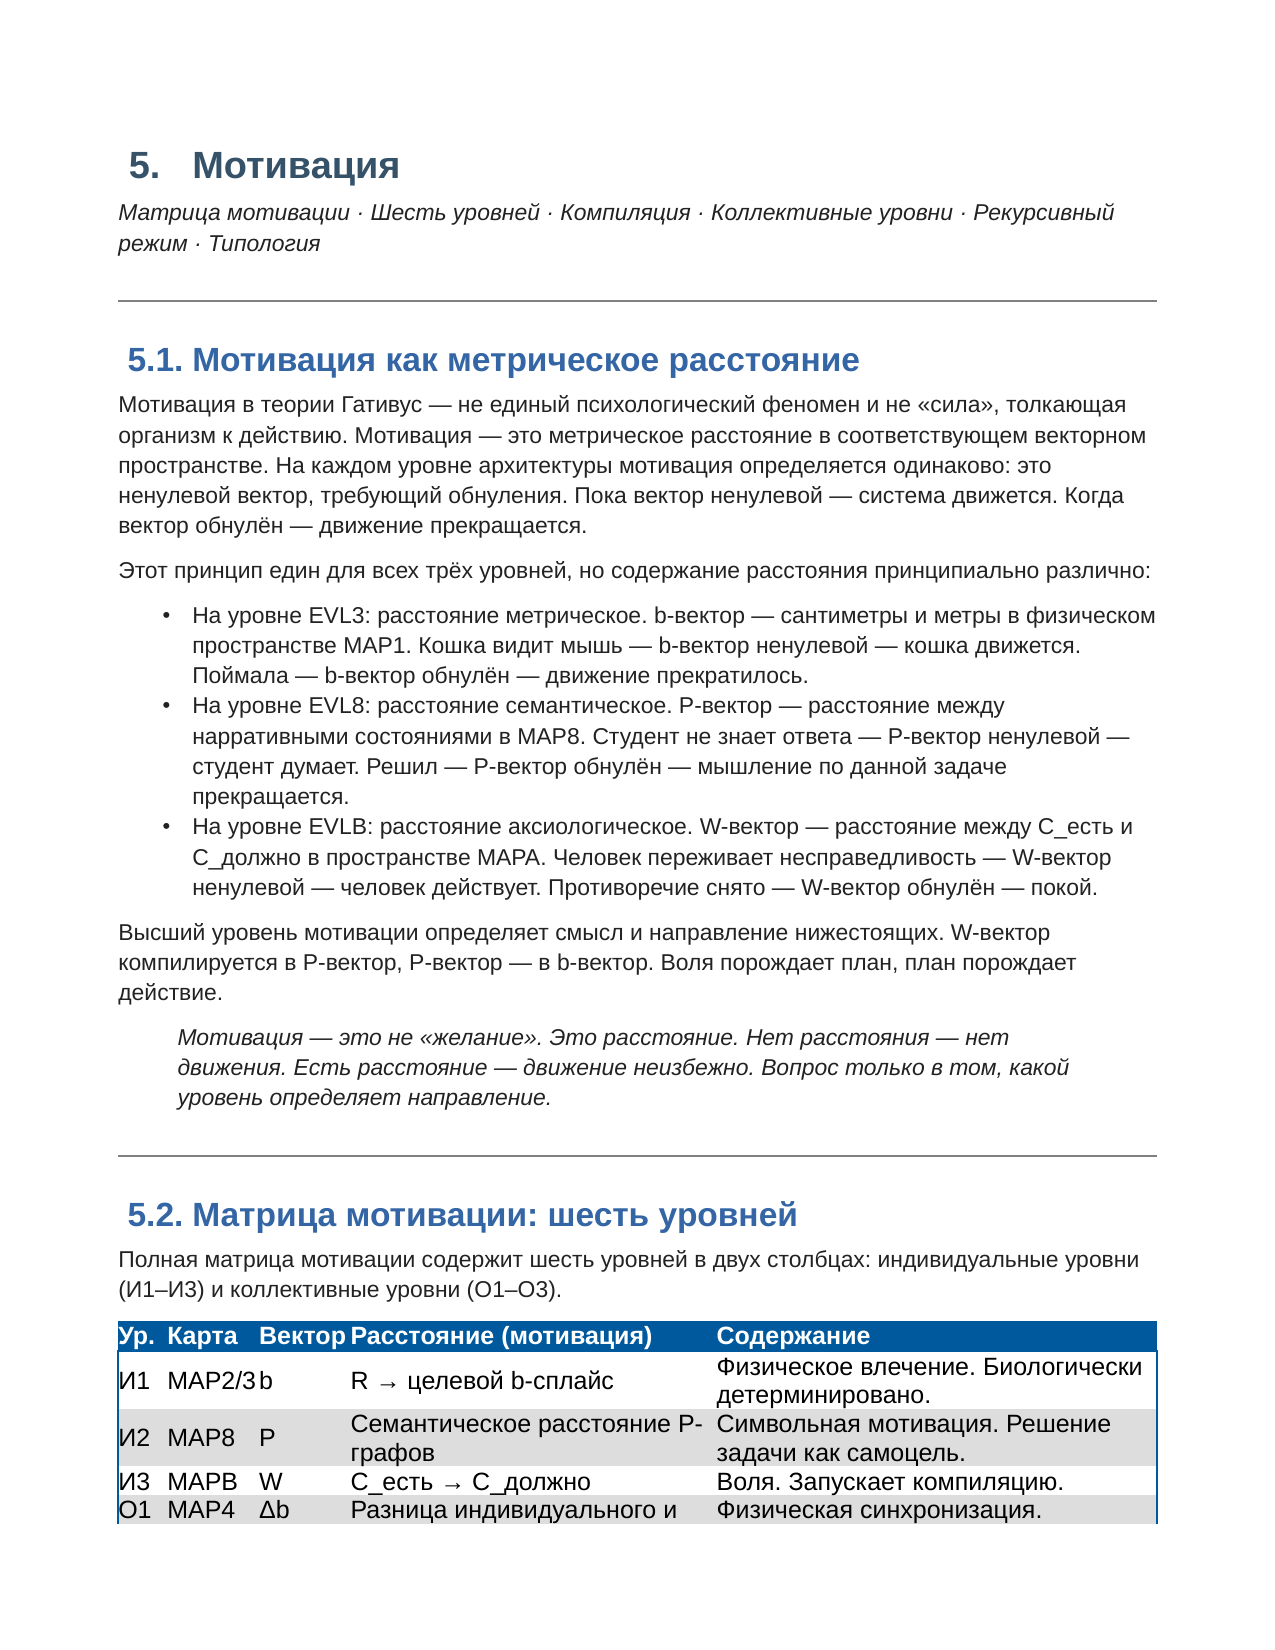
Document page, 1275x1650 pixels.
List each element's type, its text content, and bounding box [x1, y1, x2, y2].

table_cell Физическая синхронизация. [716, 1495, 1156, 1524]
table_cell И3 [119, 1466, 167, 1495]
text Полная матрица мотивации содержит шесть уровней в двух столбцах: индивидуальные уровни (И1–И3) и коллективные уровни (О1–О3). [118, 1246, 1157, 1303]
table_cell И2 [119, 1409, 167, 1466]
list На уровне EVL8: расстояние семантическое. P-вектор — расстояние между нарративными состояниями в MAP8. Студент не знает ответа — P-вектор ненулевой — студент думает. Решил — P-вектор обнулён — мышление по данной задаче прекращается. [162, 692, 1157, 809]
subtitle Матрица мотивации: шесть уровней [118, 1195, 1157, 1234]
subtitle Мотивация как метрическое расстояние [118, 340, 1157, 379]
table_header Ур. [118, 1321, 167, 1350]
text Мотивация в теории Гативус — не единый психологический феномен и не «сила», толкающая организм к действию. Мотивация — это метрическое расстояние в соответствующем векторном пространстве. На каждом уровне архитектуры мотивация определяется одинаково: это ненулевой вектор, требующий обнуления. Пока вектор ненулевой — система движется. Когда вектор обнулён — движение прекращается. [118, 391, 1157, 539]
list На уровне EVLB: расстояние аксиологическое. W-вектор — расстояние между C_есть и C_должно в пространстве MAPA. Человек переживает несправедливость — W-вектор ненулевой — человек действует. Противоречие снято — W-вектор обнулён — покой. [162, 813, 1157, 900]
table_cell MAP2/3 [167, 1352, 259, 1409]
table_cell R → целевой b-сплайс [350, 1352, 716, 1409]
table_header Расстояние (мотивация) [350, 1321, 716, 1350]
text Мотивация — это не «желание». Это расстояние. Нет расстояния — нет движения. Есть расстояние — движение неизбежно. Вопрос только в том, какой уровень определяет направление. [177, 1024, 1098, 1111]
table_cell MAP8 [167, 1409, 259, 1466]
list На уровне EVL3: расстояние метрическое. b-вектор — сантиметры и метры в физическом пространстве MAP1. Кошка видит мышь — b-вектор ненулевой — кошка движется. Поймала — b-вектор обнулён — движение прекратилось. [162, 602, 1157, 689]
table_cell Физическое влечение. Биологически детерминировано. [716, 1352, 1156, 1409]
table_header Содержание [716, 1321, 1157, 1350]
text Высший уровень мотивации определяет смысл и направление нижестоящих. W-вектор компилируется в P-вектор, P-вектор — в b-вектор. Воля порождает план, план порождает действие. [118, 918, 1157, 1005]
table_header Карта [167, 1321, 259, 1350]
table_cell MAP4 [167, 1495, 259, 1524]
text Матрица мотивации · Шесть уровней · Компиляция · Коллективные уровни · Рекурсивный режим · Типология [118, 199, 1157, 256]
table_cell Воля. Запускает компиляцию. [716, 1466, 1156, 1495]
text Этот принцип един для всех трёх уровней, но содержание расстояния принципиально различно: [118, 557, 1157, 583]
table_cell C_есть → C_должно [350, 1466, 716, 1495]
table_cell W [259, 1466, 350, 1495]
table_cell MAPB [167, 1466, 259, 1495]
table_cell О1 [119, 1495, 167, 1524]
table_cell Разница индивидуального и [350, 1495, 716, 1524]
table_cell И1 [119, 1352, 167, 1409]
subtitle Мотивация [118, 143, 1157, 187]
table_cell P [259, 1409, 350, 1466]
table_cell Символьная мотивация. Решение задачи как самоцель. [716, 1409, 1156, 1466]
table_cell Δb [259, 1495, 350, 1524]
table_cell b [259, 1352, 350, 1409]
table_header Вектор [259, 1321, 350, 1350]
table_cell Семантическое расстояние P-графов [350, 1409, 716, 1466]
